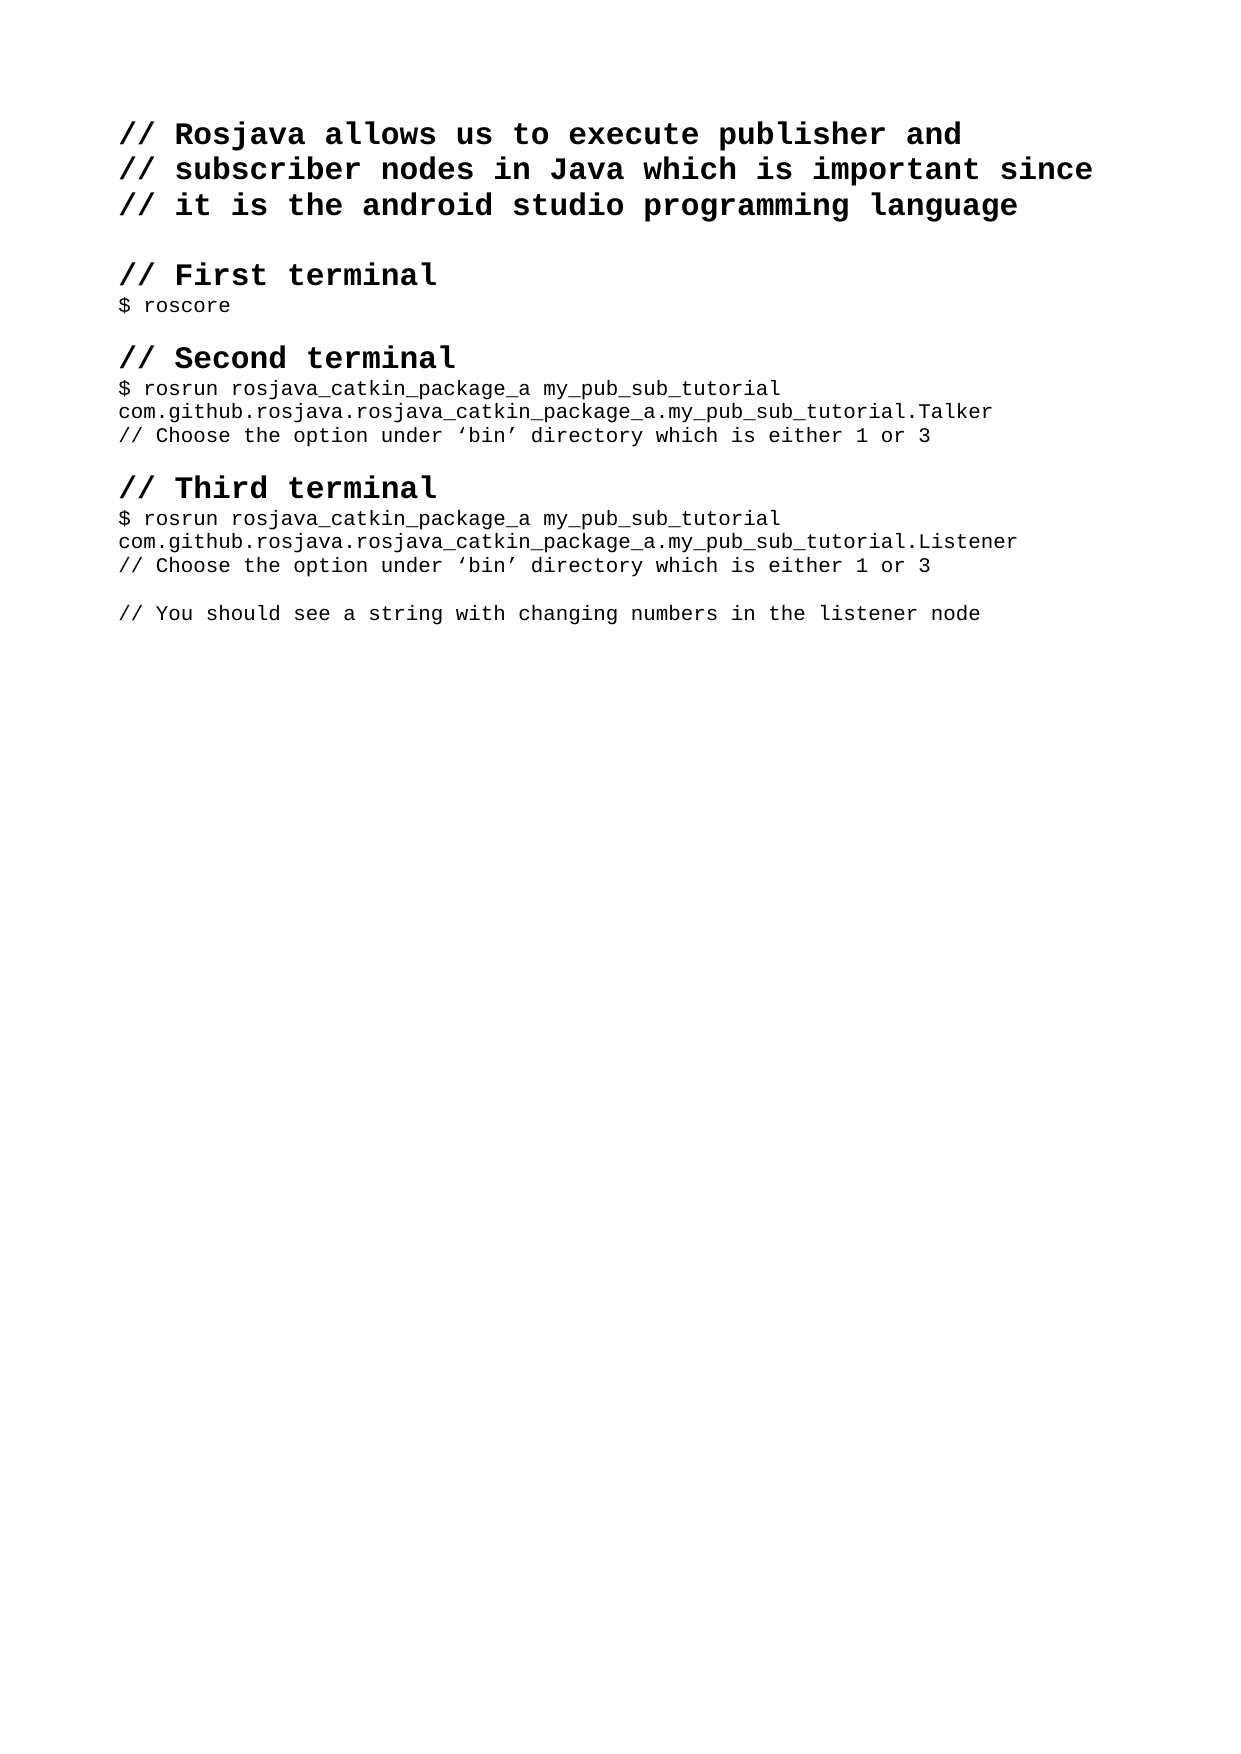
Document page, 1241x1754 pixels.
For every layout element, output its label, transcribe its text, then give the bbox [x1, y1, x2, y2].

text $ rosrun rosjava_catkin_package_a my_pub_sub_tutorial com.github.rosjava.rosjava_catkin_package_a.my_pub_sub_tutorial.Talker [118, 378, 1122, 425]
text // subscriber nodes in Java which is important since [118, 153, 1122, 189]
text // it is the android studio programming language [118, 189, 1122, 224]
text $ rosrun rosjava_catkin_package_a my_pub_sub_tutorial com.github.rosjava.rosjava_catkin_package_a.my_pub_sub_tutorial.Listener [118, 508, 1122, 555]
text $ roscore [118, 295, 1122, 319]
text // Second terminal [118, 342, 1122, 378]
text // Choose the option under ‘bin’ directory which is either 1 or 3 [118, 425, 1122, 449]
text // Third terminal [118, 472, 1122, 508]
text // Choose the option under ‘bin’ directory which is either 1 or 3 [118, 555, 1122, 579]
text // You should see a string with changing numbers in the listener node [118, 602, 1122, 626]
text // Rosjava allows us to execute publisher and [118, 118, 1122, 153]
text // First terminal [118, 260, 1122, 295]
